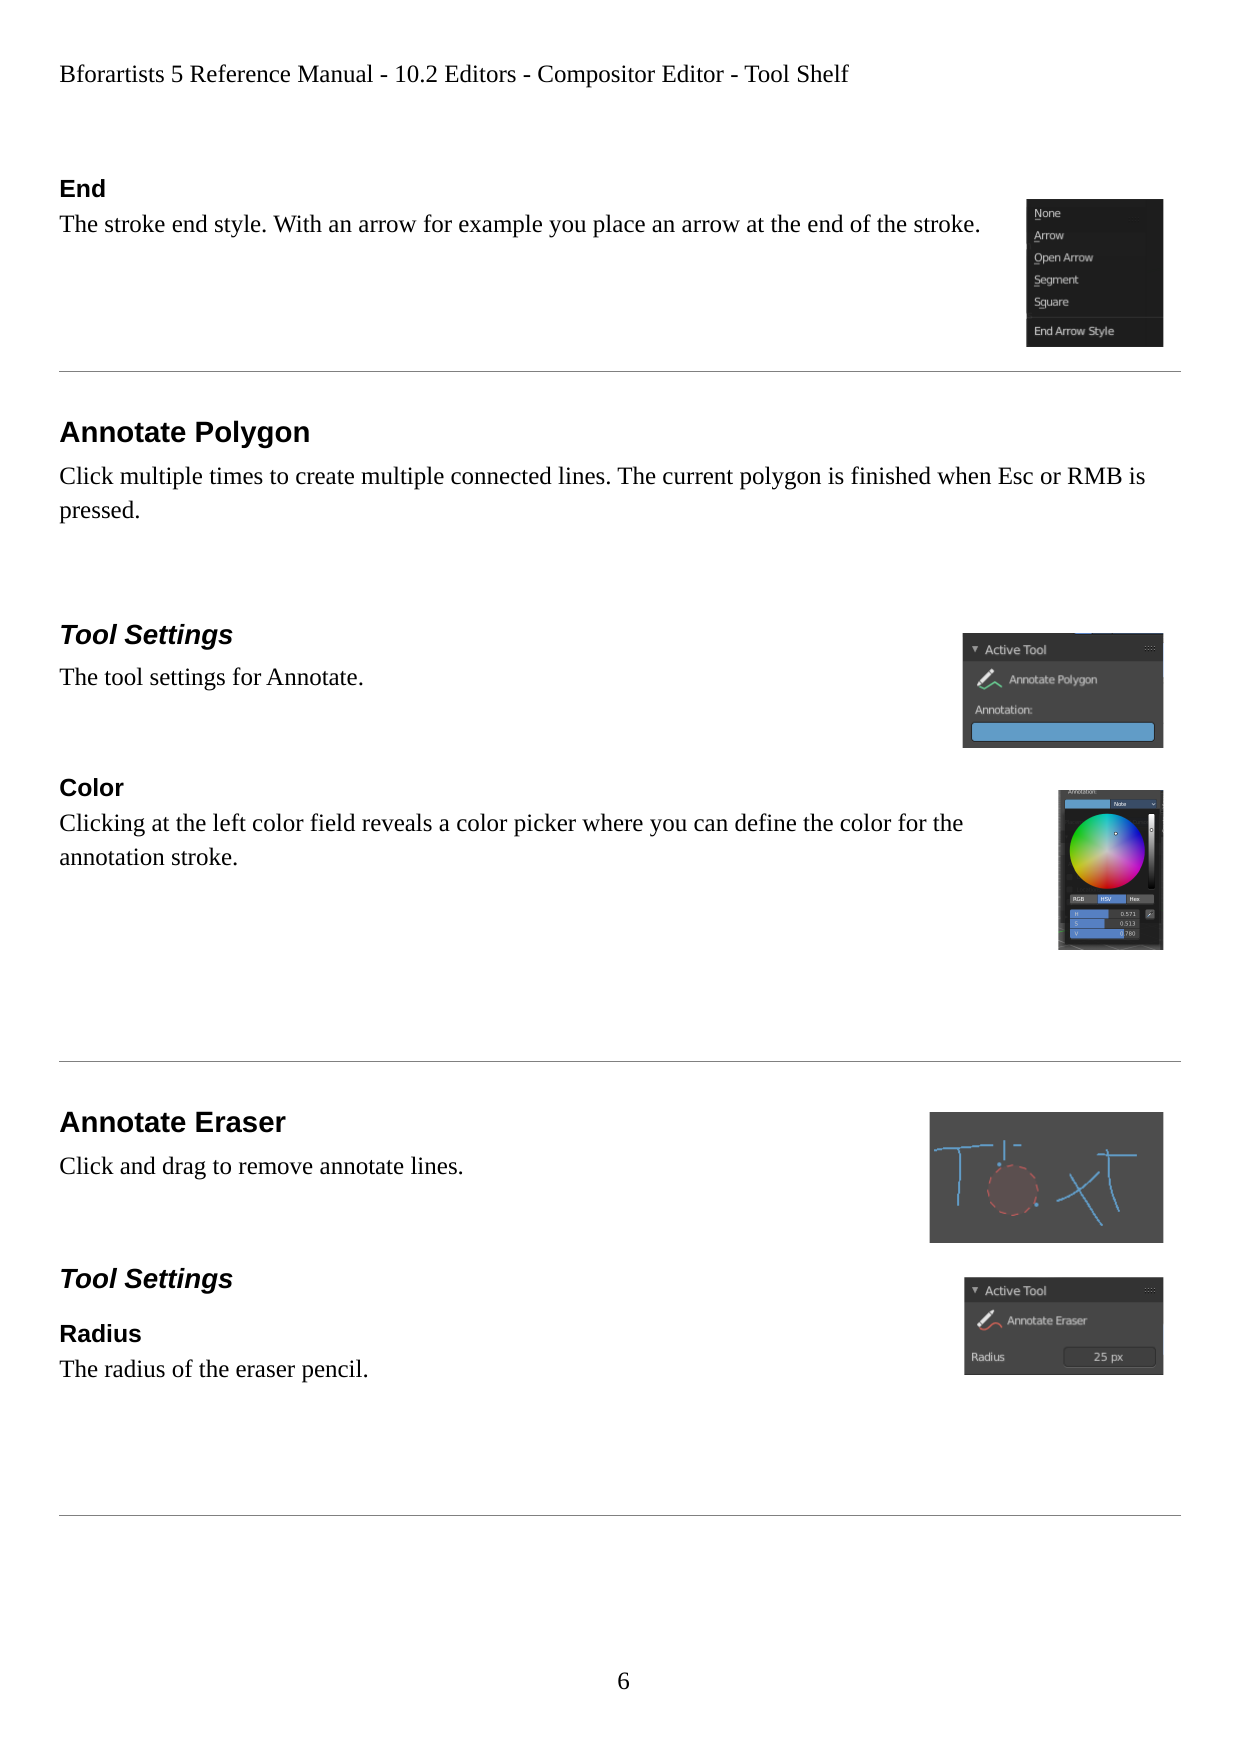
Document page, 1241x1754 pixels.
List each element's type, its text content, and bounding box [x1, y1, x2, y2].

picture [929, 1112, 1164, 1243]
text The stroke end style. With an arrow for example you place an arrow at the end of the stroke. [59, 209, 1026, 238]
picture [1026, 199, 1164, 347]
text The tool settings for Annotate. [59, 662, 962, 691]
subtitle Tool Settings [59, 1262, 1181, 1294]
subtitle Annotate Eraser [59, 1105, 1181, 1139]
picture [1058, 790, 1164, 950]
subtitle End [59, 174, 1181, 203]
subtitle Tool Settings [59, 618, 1181, 650]
subtitle Color [59, 773, 1181, 802]
text Click and drag to remove annotate lines. [59, 1151, 929, 1180]
text Click multiple times to create multiple connected lines. The current polygon is finished when Esc or RMB is pressed. [59, 461, 1181, 524]
text Clicking at the left color field reveals a color picker where you can define the color for the annotation stroke. [59, 808, 1058, 871]
subtitle Radius [59, 1319, 964, 1347]
subtitle [1164, 1319, 1181, 1347]
text The radius of the eraser pencil. [59, 1354, 1181, 1382]
subtitle Annotate Polygon [59, 415, 1181, 449]
picture [964, 1277, 1164, 1375]
picture [962, 633, 1164, 748]
